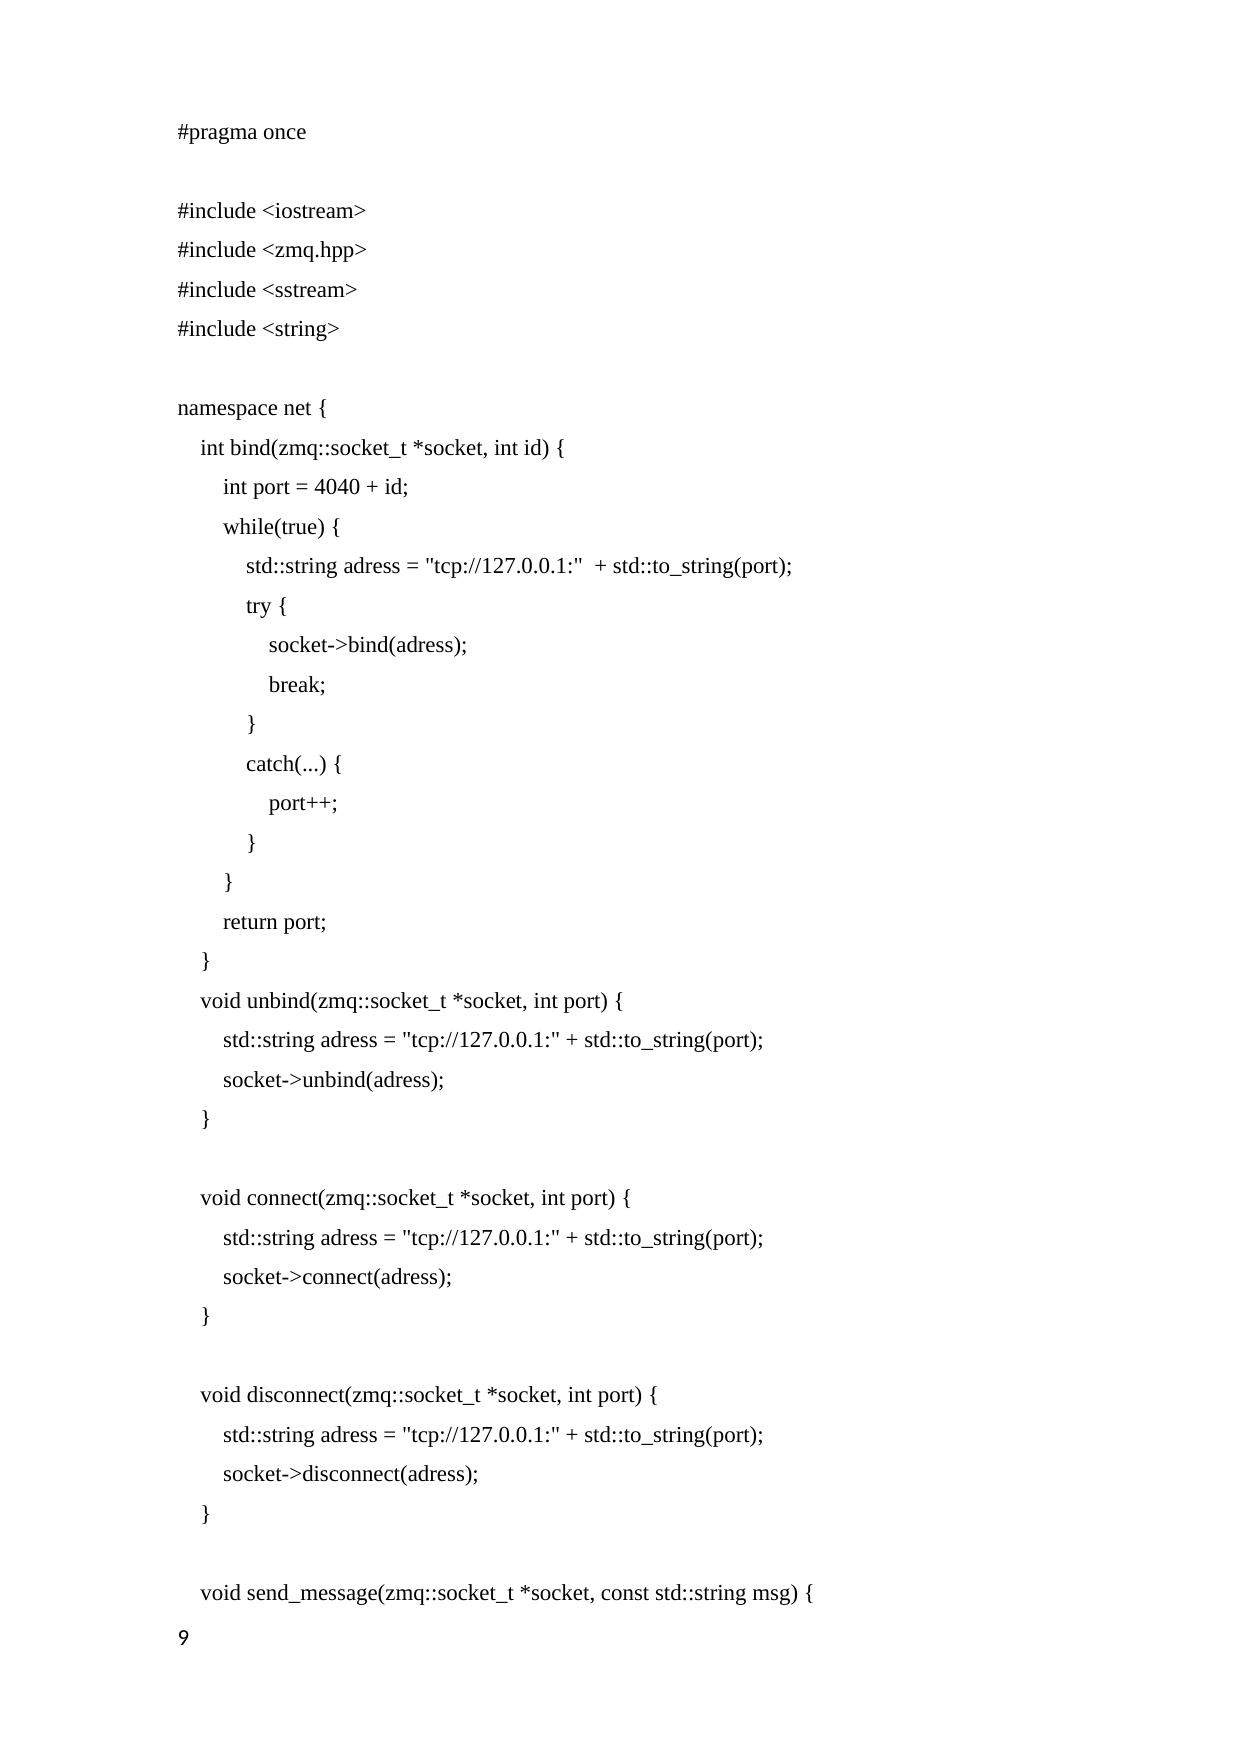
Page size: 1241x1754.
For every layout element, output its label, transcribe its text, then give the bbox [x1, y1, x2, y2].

text break; [177, 671, 1152, 697]
text } [177, 1500, 1152, 1526]
text } [177, 1105, 1152, 1131]
text void unbind(zmq::socket_t *socket, int port) { [177, 987, 1152, 1013]
text } [177, 868, 1152, 894]
text } [177, 829, 1152, 855]
text while(true) { [177, 513, 1152, 539]
text void connect(zmq::socket_t *socket, int port) { [177, 1184, 1152, 1210]
text void disconnect(zmq::socket_t *socket, int port) { [177, 1381, 1152, 1408]
text #include <zmq.hpp> [177, 237, 1152, 263]
text int bind(zmq::socket_t *socket, int id) { [177, 434, 1152, 460]
text std::string adress = "tcp://127.0.0.1:" + std::to_string(port); [177, 552, 1152, 579]
text void send_message(zmq::socket_t *socket, const std::string msg) { [177, 1579, 1152, 1605]
text #include <iostream> [177, 197, 1152, 223]
text int port = 4040 + id; [177, 473, 1152, 500]
text try { [177, 592, 1152, 618]
text socket->disconnect(adress); [177, 1460, 1152, 1487]
text namespace net { [177, 394, 1152, 421]
text #pragma once [177, 118, 1152, 144]
text socket->bind(adress); [177, 631, 1152, 658]
text } [177, 1302, 1152, 1329]
text std::string adress = "tcp://127.0.0.1:" + std::to_string(port); [177, 1026, 1152, 1052]
text catch(...) { [177, 750, 1152, 776]
text std::string adress = "tcp://127.0.0.1:" + std::to_string(port); [177, 1421, 1152, 1447]
text } [177, 710, 1152, 737]
text #include <string> [177, 316, 1152, 342]
text socket->unbind(adress); [177, 1066, 1152, 1092]
text } [177, 947, 1152, 973]
text #include <sstream> [177, 276, 1152, 302]
text socket->connect(adress); [177, 1263, 1152, 1289]
text return port; [177, 908, 1152, 934]
text port++; [177, 789, 1152, 816]
text std::string adress = "tcp://127.0.0.1:" + std::to_string(port); [177, 1223, 1152, 1250]
